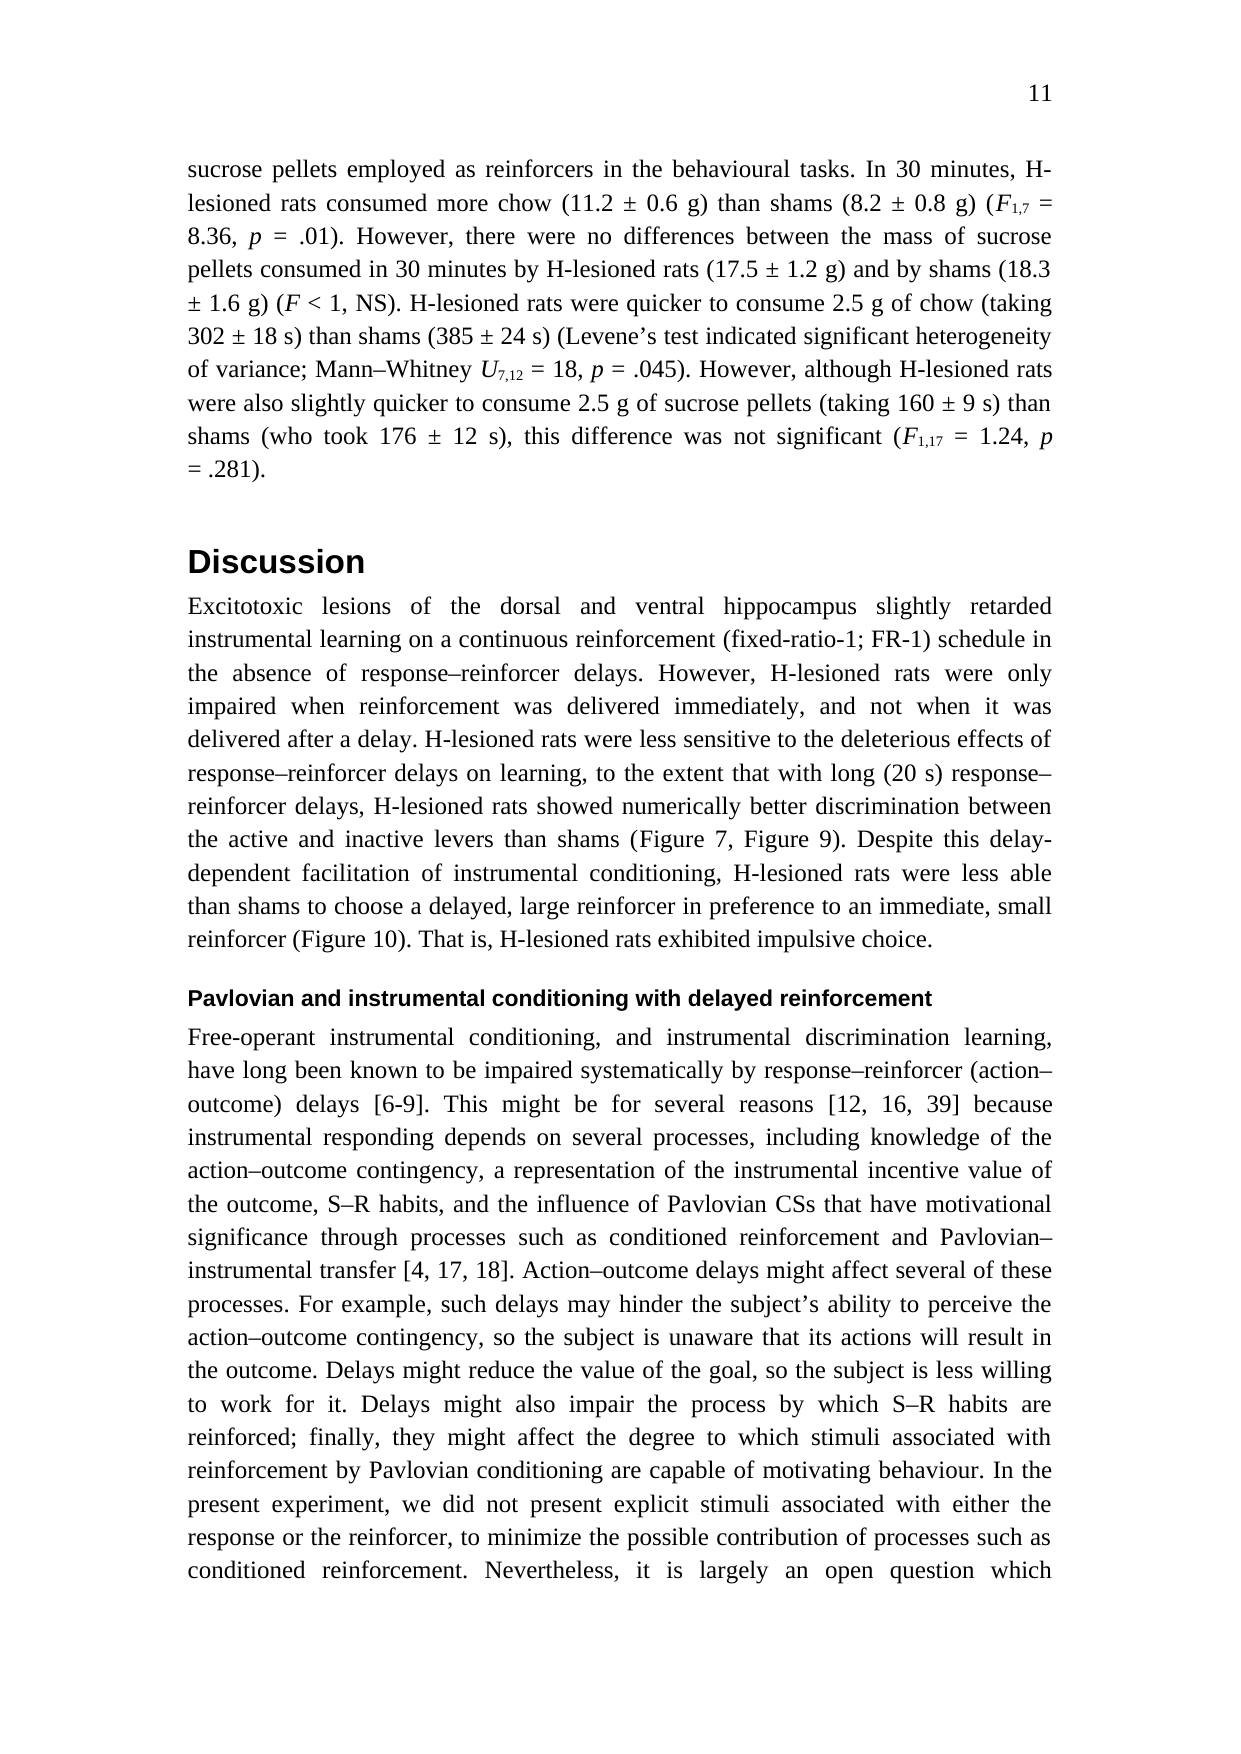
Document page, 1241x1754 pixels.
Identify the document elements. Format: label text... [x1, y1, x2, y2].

text Excitotoxic lesions of the dorsal and ventral hippocampus slightly retarded instrumental learning on a continuous reinforcement (fixed-ratio-1; FR-1) schedule in the absence of response–reinforcer delays. However, H-lesioned rats were only impaired when reinforcement was delivered immediately, and not when it was delivered after a delay. H-lesioned rats were less sensitive to the deleterious effects of response–reinforcer delays on learning, to the extent that with long (20 s) response–reinforcer delays, H-lesioned rats showed numerically better discrimination between the active and inactive levers than shams (Figure 7, Figure 9). Despite this delay-dependent facilitation of instrumental conditioning, H-lesioned rats were less able than shams to choose a delayed, large reinforcer in preference to an immediate, small reinforcer (Figure 10). That is, H-lesioned rats exhibited impulsive choice. [187, 586, 1053, 953]
text sucrose pellets employed as reinforcers in the behavioural tasks. In 30 minutes, H-lesioned rats consumed more chow (11.2 ± 0.6 g) than shams (8.2 ± 0.8 g) (F1,7 = 8.36, p = .01). However, there were no differences between the mass of sucrose pellets consumed in 30 minutes by H-lesioned rats (17.5 ± 1.2 g) and by shams (18.3 ± 1.6 g) (F < 1, NS). H-lesioned rats were quicker to consume 2.5 g of chow (taking 302 ± 18 s) than shams (385 ± 24 s) (Levene’s test indicated significant heterogeneity of variance; Mann–Whitney U7,12 = 18, p = .045). However, although H-lesioned rats were also slightly quicker to consume 2.5 g of sucrose pellets (taking 160 ± 9 s) than shams (who took 176 ± 12 s), this difference was not significant (F1,17 = 1.24, p = .281). [187, 150, 1053, 483]
subtitle Discussion [187, 542, 1053, 580]
subtitle Pavlovian and instrumental conditioning with delayed reinforcement [187, 978, 1053, 1011]
text Free-operant instrumental conditioning, and instrumental discrimination learning, have long been known to be impaired systematically by response–reinforcer (action–outcome) delays [6-9]. This might be for several reasons [12, 16, 39] because instrumental responding depends on several processes, including knowledge of the action–outcome contingency, a representation of the instrumental incentive value of the outcome, S–R habits, and the influence of Pavlovian CSs that have motivational significance through processes such as conditioned reinforcement and Pavlovian–instrumental transfer [4, 17, 18]. Action–outcome delays might affect several of these processes. For example, such delays may hinder the subject’s ability to perceive the action–outcome contingency, so the subject is unaware that its actions will result in the outcome. Delays might reduce the value of the goal, so the subject is less willing to work for it. Delays might also impair the process by which S–R habits are reinforced; finally, they might affect the degree to which stimuli associated with reinforcement by Pavlovian conditioning are capable of motivating behaviour. In the present experiment, we did not present explicit stimuli associated with either the response or the reinforcer, to minimize the possible contribution of processes such as conditioned reinforcement. Nevertheless, it is largely an open question which [187, 1018, 1053, 1584]
